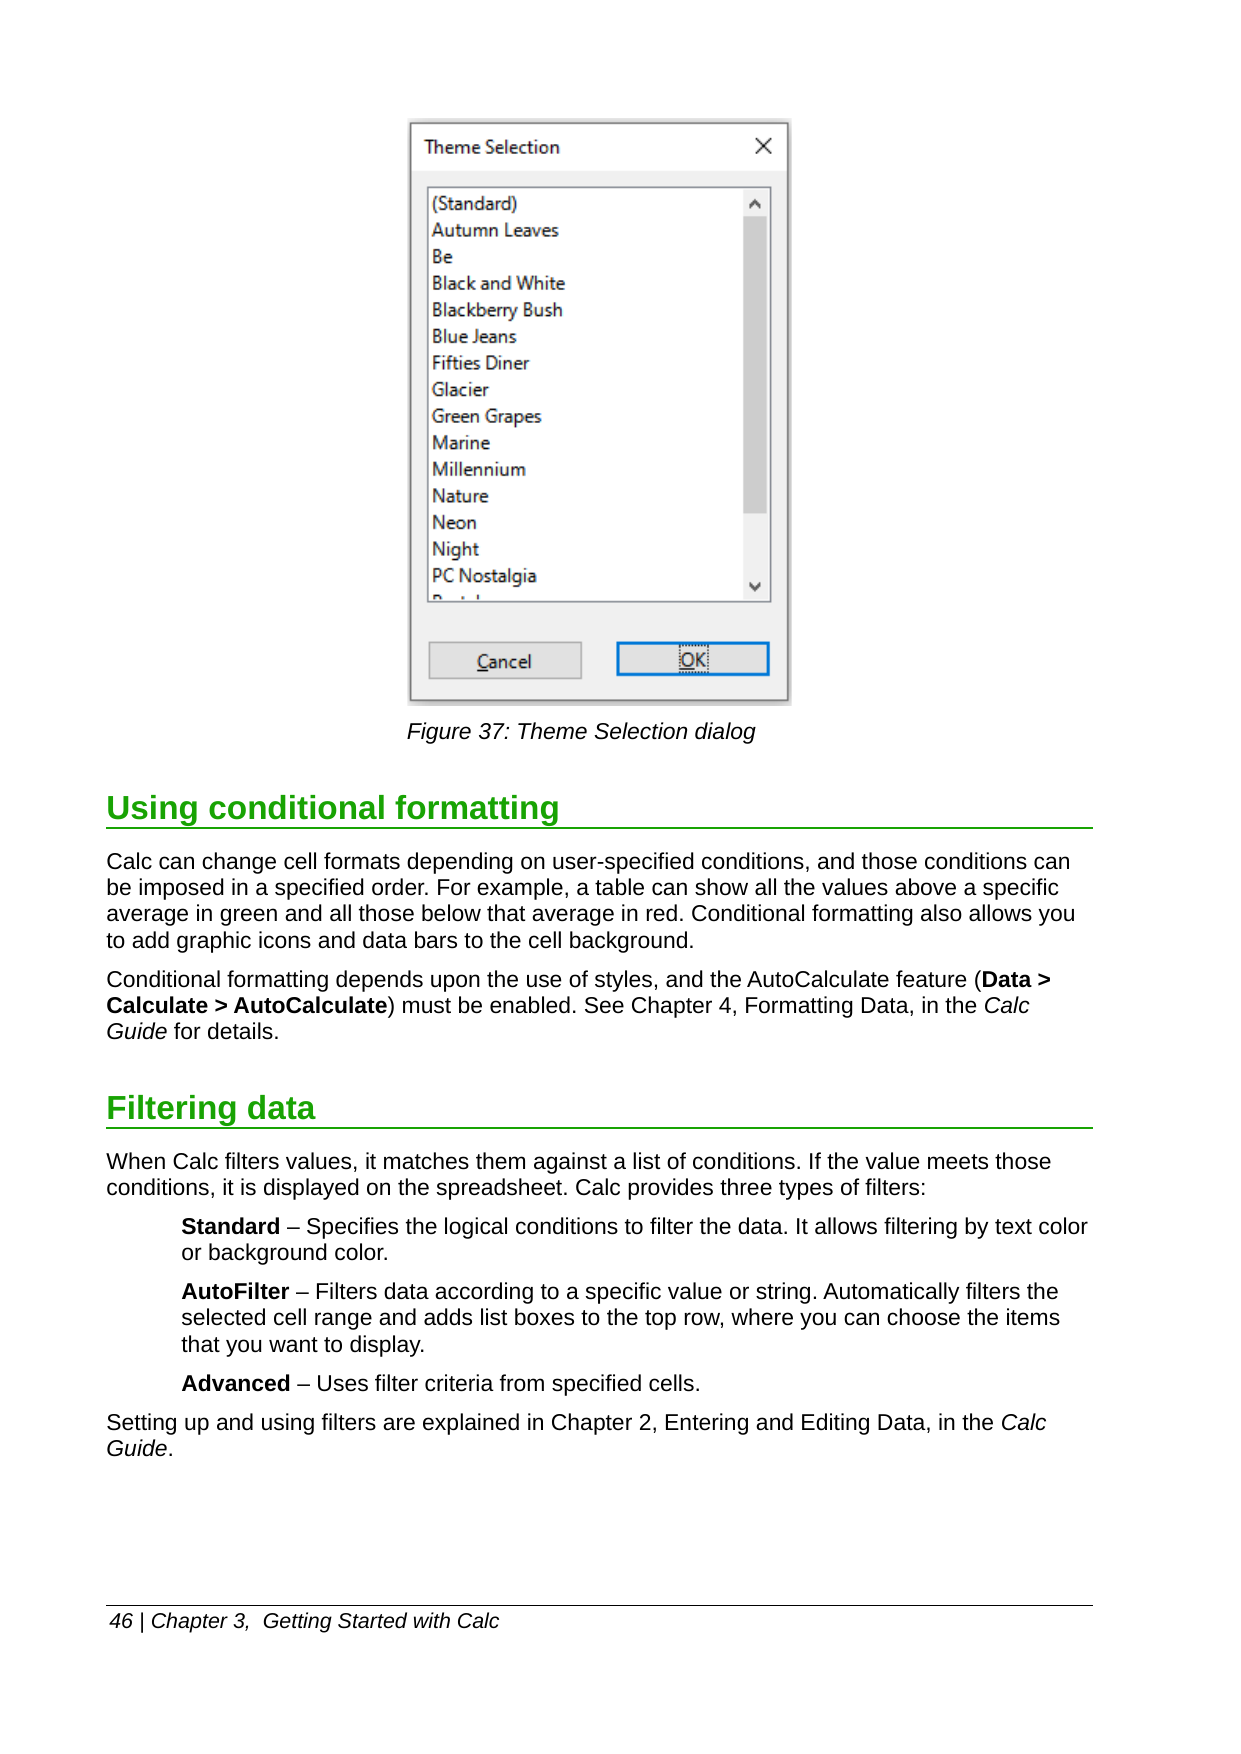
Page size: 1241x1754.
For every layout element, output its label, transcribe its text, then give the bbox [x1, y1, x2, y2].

text Calc can change cell formats depending on user-specified conditions, and those conditions can be imposed in a specified order. For example, a table can show all the values above a specific average in green and all those below that average in red. Conditional formatting also allows you to add graphic icons and data bars to the cell background. [106, 848, 1093, 953]
text Conditional formatting depends upon the use of styles, and the AutoCalculate feature (Data > Calculate > AutoCalculate) must be enabled. See Chapter 4, Formatting Data, in the Calc Guide for details. [106, 966, 1093, 1044]
text Setting up and using filters are explained in Chapter 2, Entering and Editing Data, in the Calc Guide. [106, 1408, 1093, 1461]
text Figure 37: Theme Selection dialog [407, 718, 792, 744]
text Advanced – Uses filter criteria from specified cells. [181, 1369, 1093, 1396]
subtitle Using conditional formatting [106, 788, 1093, 827]
picture [407, 118, 792, 706]
list When Calc filters values, it matches them against a list of conditions. If the value meets those conditions, it is displayed on the spreadsheet. Calc provides three types of filters: [106, 1148, 1093, 1200]
text Standard – Specifies the logical conditions to filter the data. It allows filtering by text color or background color. [181, 1213, 1093, 1266]
text AutoFilter – Filters data according to a specific value or string. Automatically filters the selected cell range and adds list boxes to the top row, where you can choose the items that you want to display. [181, 1278, 1093, 1357]
subtitle Filtering data [106, 1088, 1093, 1127]
